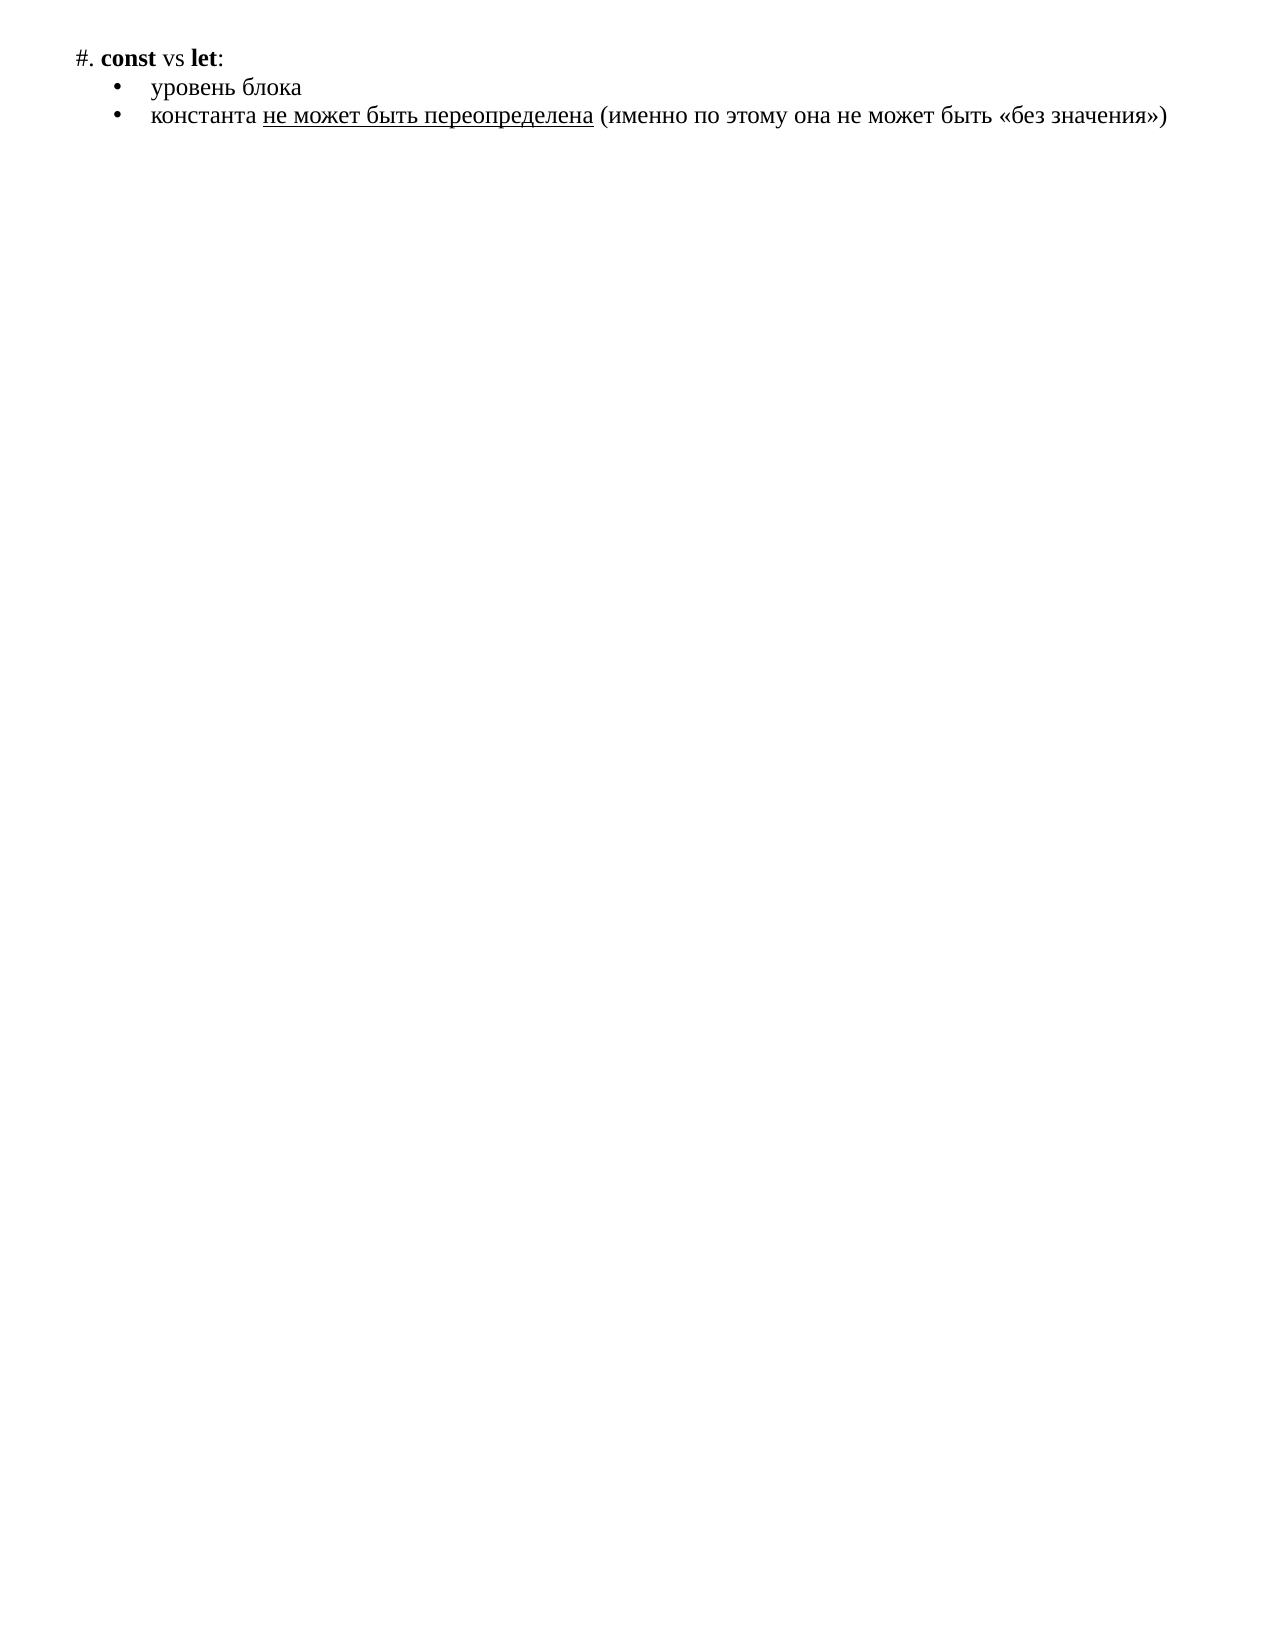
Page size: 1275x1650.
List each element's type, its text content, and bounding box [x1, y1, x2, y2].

text #. const vs let: [76, 43, 1201, 72]
list уровень блока [113, 72, 1201, 101]
list константа не может быть переопределена (именно по этому она не может быть «без значения») [113, 101, 1201, 129]
